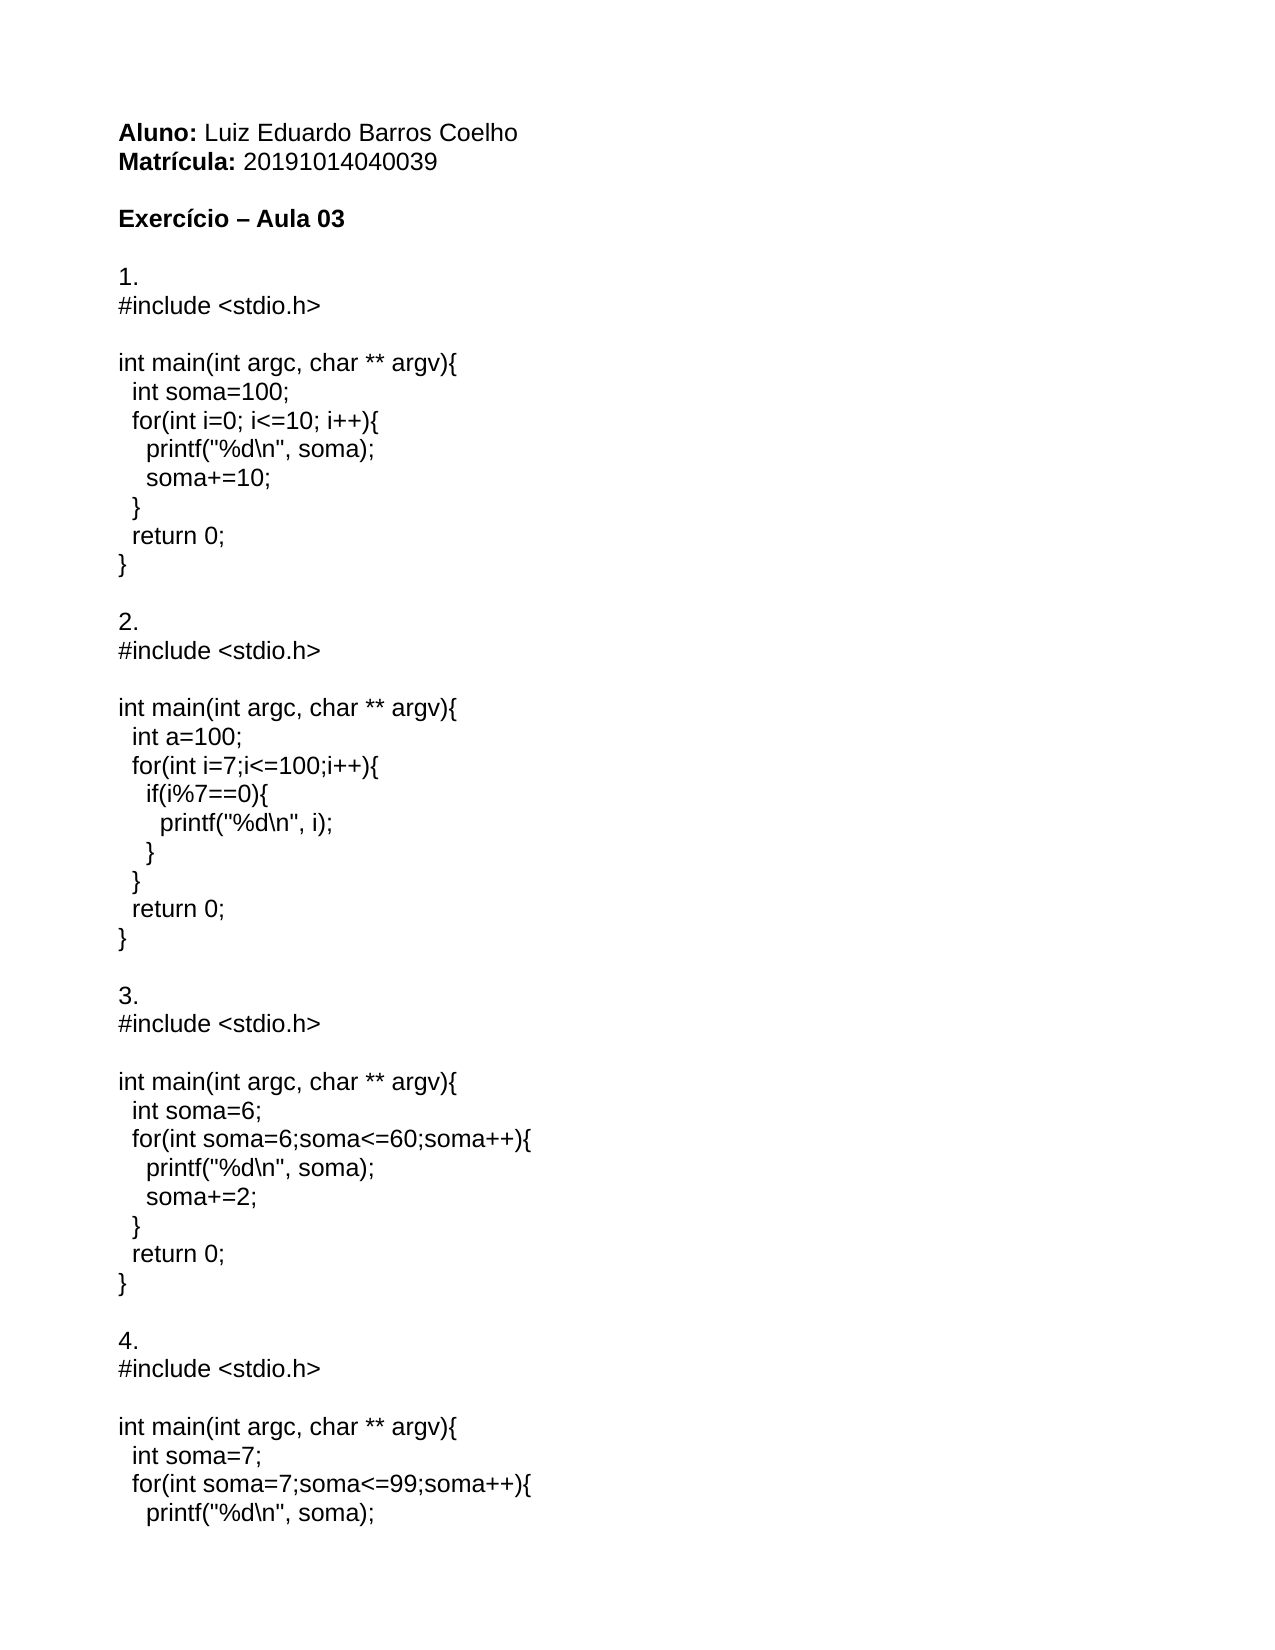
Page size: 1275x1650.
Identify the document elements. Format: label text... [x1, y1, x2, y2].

text Aluno: Luiz Eduardo Barros Coelho [118, 118, 1157, 147]
text int soma=6; [118, 1096, 1157, 1124]
text 2. [118, 607, 1157, 636]
text Exercício – Aula 03 [118, 204, 1157, 233]
text } [118, 923, 1157, 952]
text 4. [118, 1326, 1157, 1354]
text } [118, 492, 1157, 521]
text return 0; [118, 1239, 1157, 1268]
text int main(int argc, char ** argv){ [118, 1067, 1157, 1096]
text soma+=10; [118, 463, 1157, 492]
text return 0; [118, 521, 1157, 549]
text return 0; [118, 894, 1157, 923]
text 3. [118, 981, 1157, 1009]
text for(int i=0; i<=10; i++){ [118, 406, 1157, 434]
text #include <stdio.h> [118, 636, 1157, 664]
text } [118, 1211, 1157, 1239]
text int soma=7; [118, 1441, 1157, 1469]
text #include <stdio.h> [118, 1009, 1157, 1038]
text int a=100; [118, 722, 1157, 751]
text } [118, 837, 1157, 866]
text #include <stdio.h> [118, 291, 1157, 319]
text if(i%7==0){ [118, 779, 1157, 808]
text for(int i=7;i<=100;i++){ [118, 751, 1157, 779]
text int main(int argc, char ** argv){ [118, 348, 1157, 377]
text } [118, 866, 1157, 894]
text for(int soma=6;soma<=60;soma++){ [118, 1124, 1157, 1153]
text 1. [118, 262, 1157, 291]
text printf("%d\n", soma); [118, 434, 1157, 463]
text int main(int argc, char ** argv){ [118, 1412, 1157, 1441]
text printf("%d\n", i); [118, 808, 1157, 837]
text } [118, 1268, 1157, 1297]
text printf("%d\n", soma); [118, 1498, 1157, 1527]
text int main(int argc, char ** argv){ [118, 693, 1157, 722]
text Matrícula: 20191014040039 [118, 147, 1157, 176]
text #include <stdio.h> [118, 1354, 1157, 1383]
text soma+=2; [118, 1182, 1157, 1211]
text } [118, 549, 1157, 578]
text for(int soma=7;soma<=99;soma++){ [118, 1469, 1157, 1498]
text int soma=100; [118, 377, 1157, 406]
text printf("%d\n", soma); [118, 1153, 1157, 1182]
